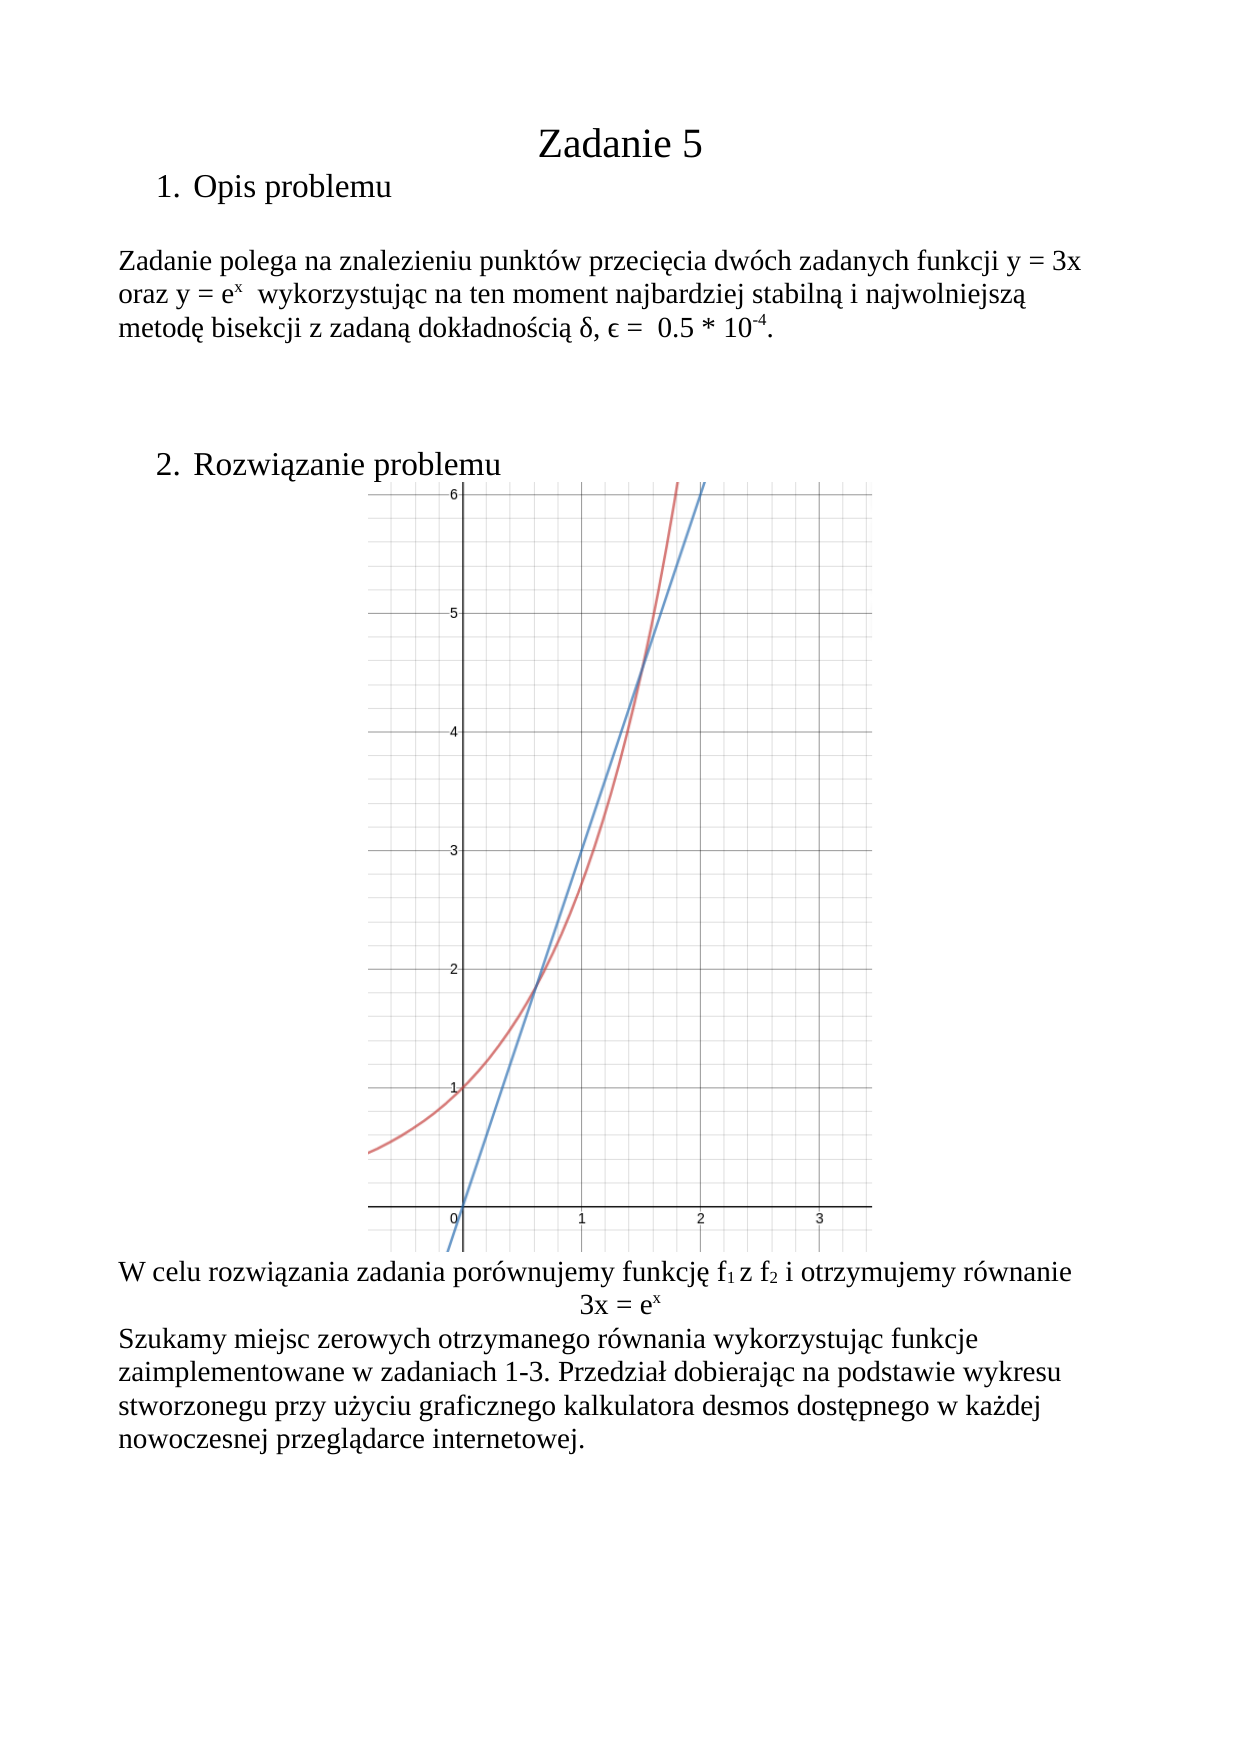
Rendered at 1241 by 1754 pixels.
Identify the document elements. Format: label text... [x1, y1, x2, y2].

picture [368, 482, 873, 1252]
list Opis problemu [156, 166, 1122, 204]
list Rozwiązanie problemu [156, 444, 1122, 482]
text 3x = ex [118, 1287, 1122, 1321]
text Szukamy miejsc zerowych otrzymanego równania wykorzystując funkcje zaimplementowane w zadaniach 1-3. Przedział dobierając na podstawie wykresu stworzonegu przy użyciu graficznego kalkulatora desmos dostępnego w każdej nowoczesnej przeglądarce internetowej. [118, 1321, 1122, 1455]
text Zadanie polega na znalezieniu punktów przecięcia dwóch zadanych funkcji y = 3x oraz y = ex wykorzystując na ten moment najbardziej stabilną i najwolniejszą metodę bisekcji z zadaną dokładnością δ, ϵ = 0.5 * 10-4. [118, 243, 1122, 343]
text W celu rozwiązania zadania porównujemy funkcję f1 z f2 i otrzymujemy równanie [118, 1254, 1122, 1287]
text Zadanie 5 [118, 118, 1122, 166]
